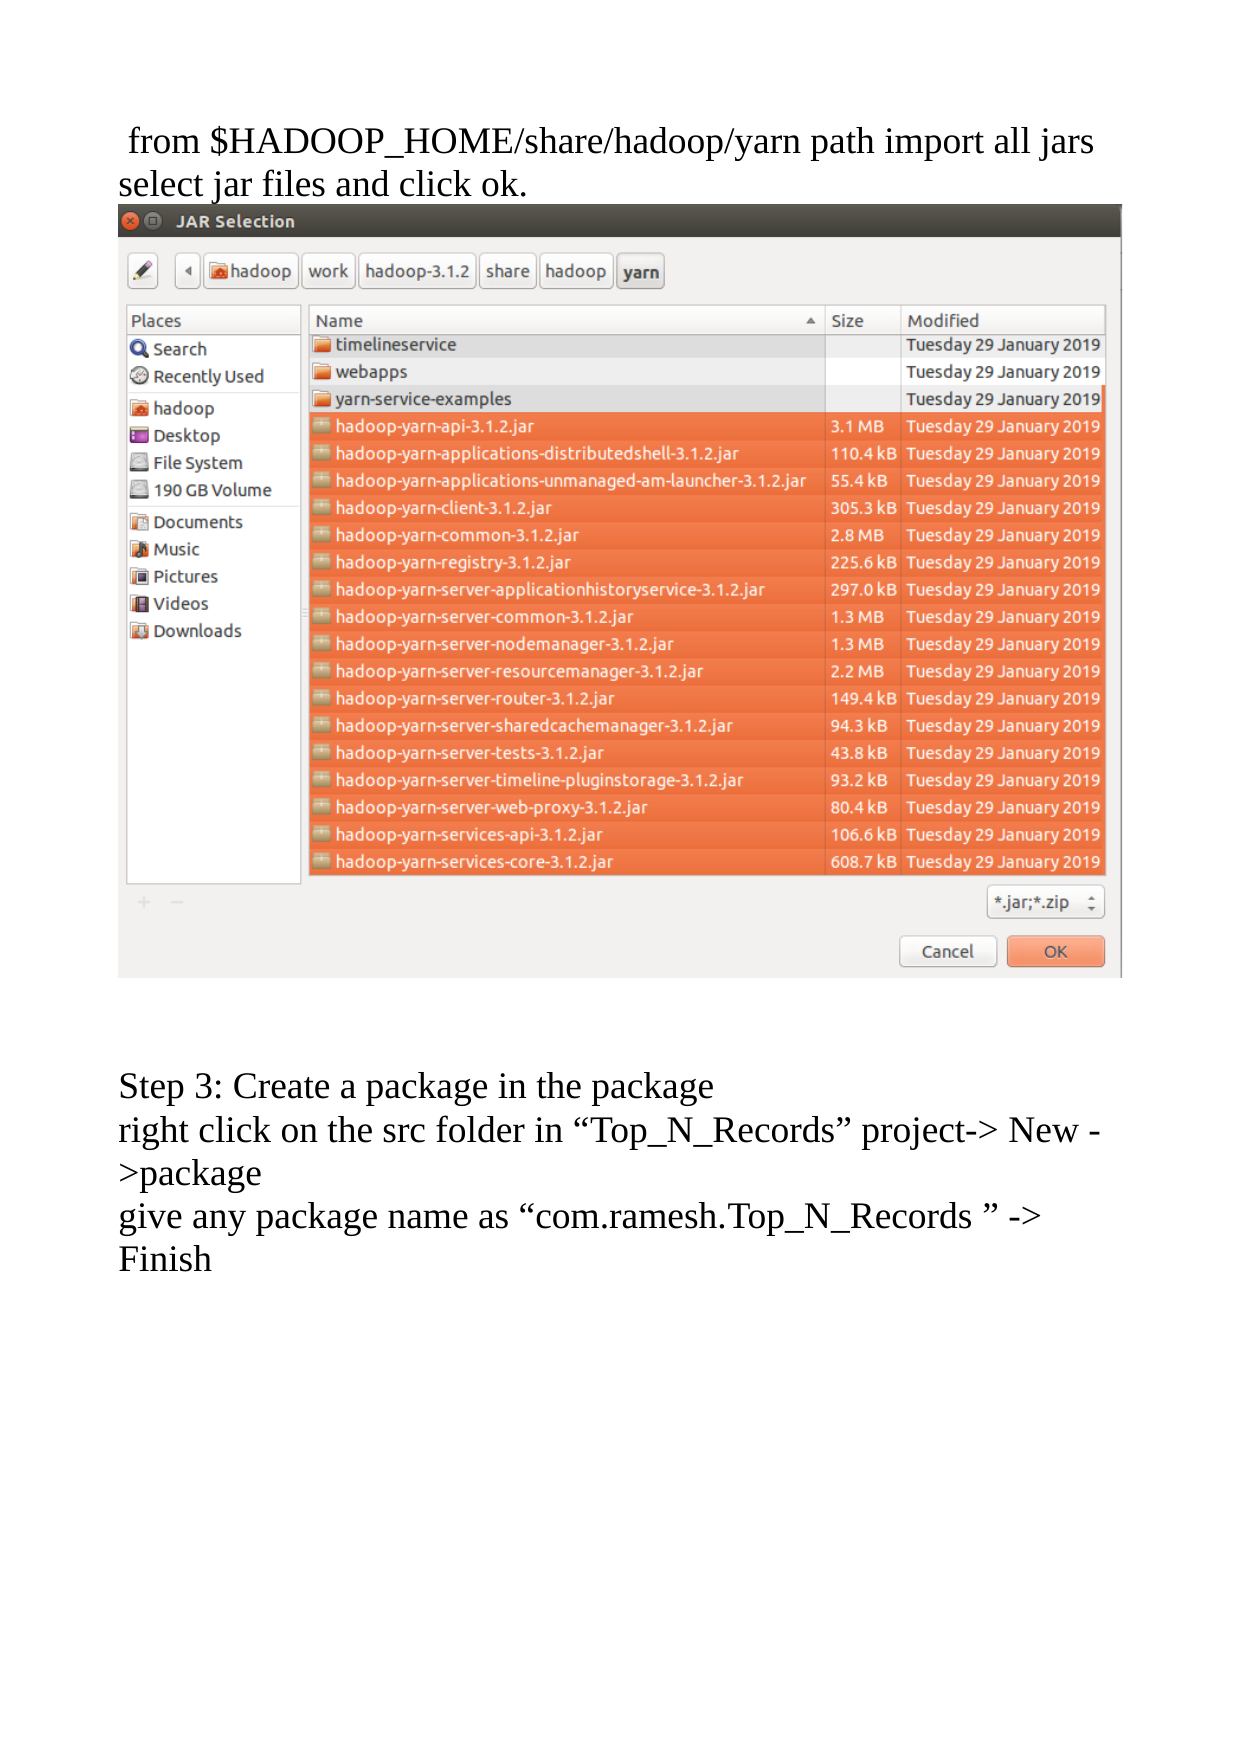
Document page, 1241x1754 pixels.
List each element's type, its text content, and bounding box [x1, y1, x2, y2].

text Step 3: Create a package in the package [118, 1064, 1122, 1107]
text from $HADOOP_HOME/share/hadoop/yarn path import all jars [118, 118, 1122, 161]
text select jar files and click ok. [118, 161, 1122, 204]
picture [118, 204, 1123, 978]
text give any package name as “com.ramesh.Top_N_Records ” -> Finish [118, 1193, 1122, 1279]
text right click on the src folder in “Top_N_Records” project-> New ->package [118, 1107, 1122, 1193]
